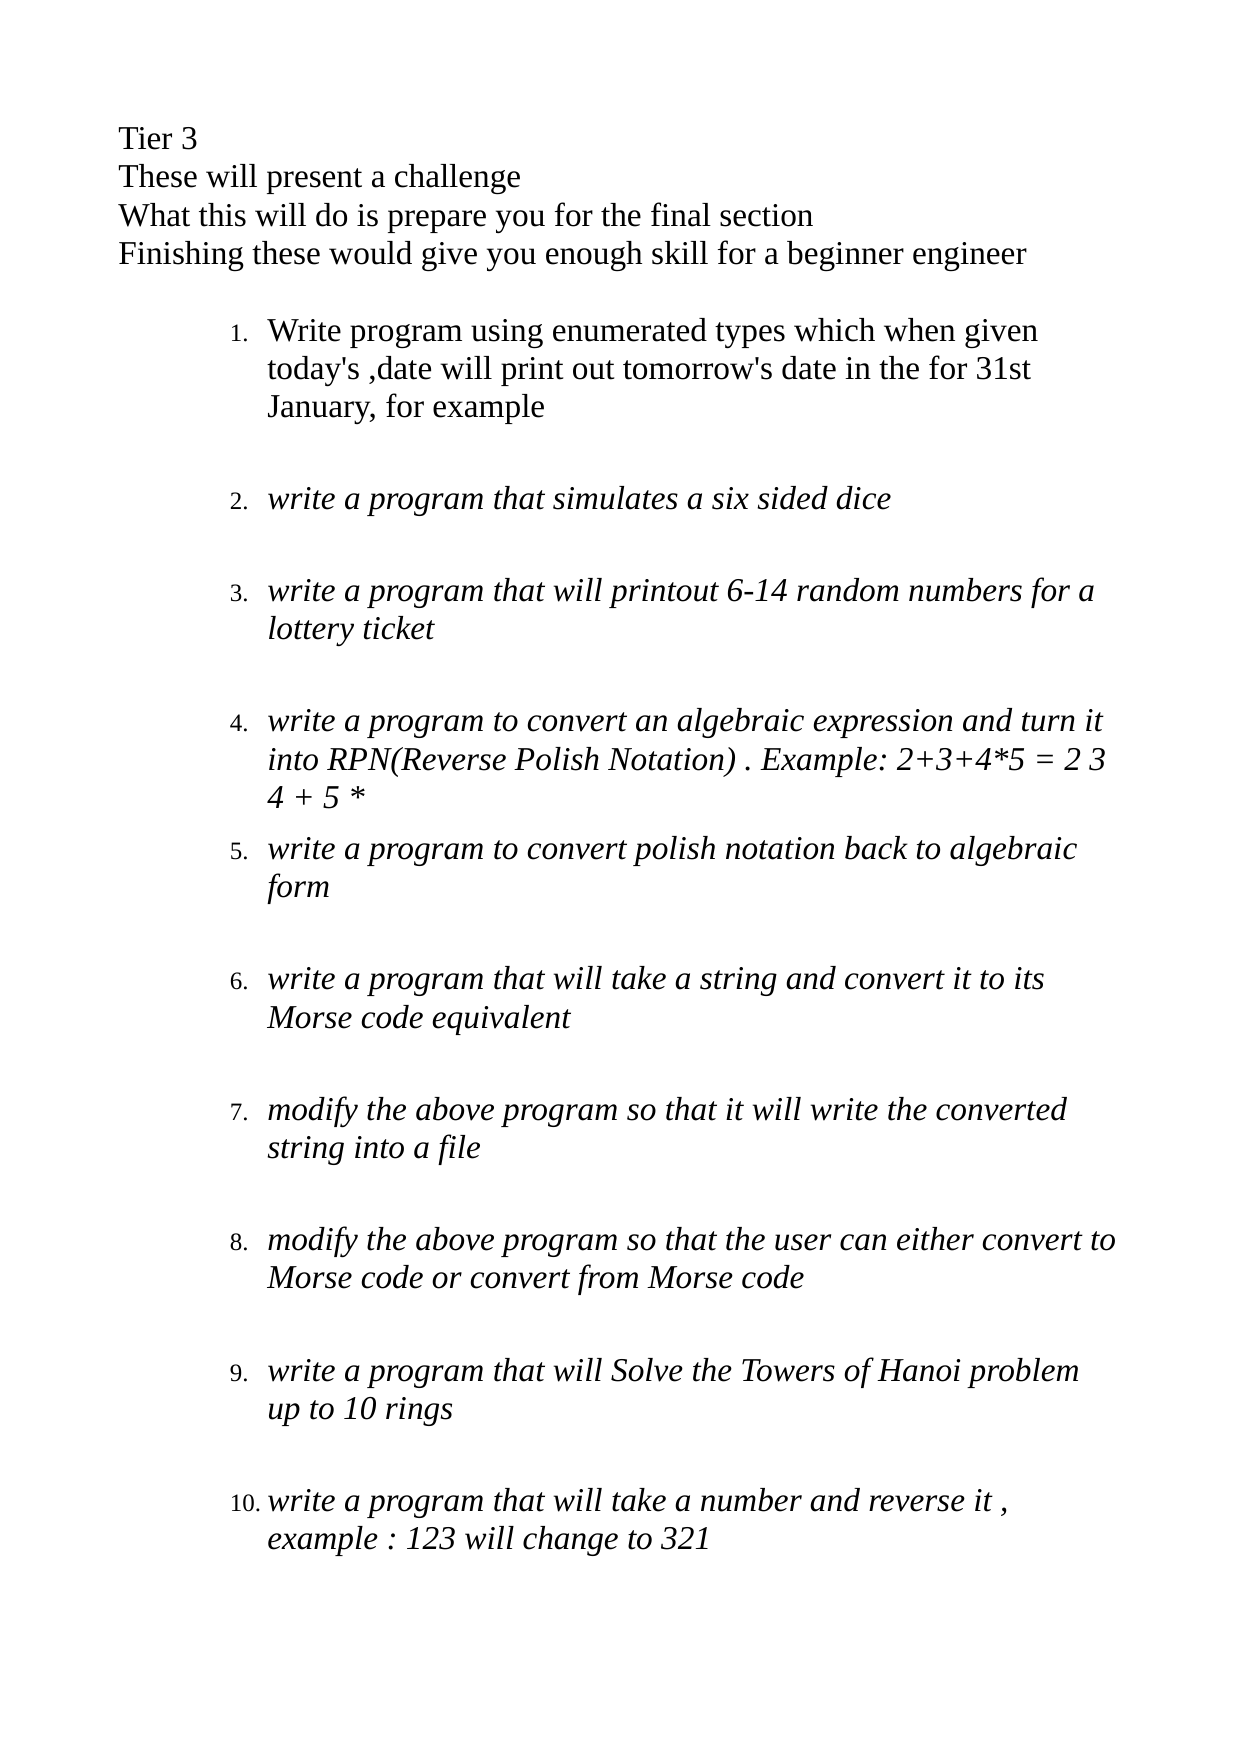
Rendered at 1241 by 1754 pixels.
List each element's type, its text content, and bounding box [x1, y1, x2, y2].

text These will present a challenge [118, 156, 1122, 195]
list write a program that will printout 6-14 random numbers for a lottery ticket [229, 570, 1122, 647]
list write a program to convert polish notation back to algebraic form [229, 828, 1122, 905]
list modify the above program so that the user can either convert to Morse code or convert from Morse code [229, 1219, 1122, 1296]
list write a program that will take a string and convert it to its Morse code equivalent [229, 958, 1122, 1035]
list modify the above program so that it will write the converted string into a file [229, 1089, 1122, 1166]
list write a program that will take a number and reverse it , example : 123 will change to 321 [229, 1480, 1122, 1557]
list write a program to convert an algebraic expression and turn it into RPN(Reverse Polish Notation) . Example: 2+3+4*5 = 2 3 4 + 5 * [229, 701, 1122, 816]
text Finishing these would give you enough skill for a beginner engineer [118, 233, 1122, 271]
text Tier 3 [118, 118, 1122, 156]
list Write program using enumerated types which when given today's ,date will print out tomorrow's date in the for 31st January, for example [229, 310, 1122, 425]
list write a program that will Solve the Towers of Hanoi problem up to 10 rings [229, 1350, 1122, 1426]
list write a program that simulates a six sided dice [229, 478, 1122, 516]
text What this will do is prepare you for the final section [118, 195, 1122, 233]
